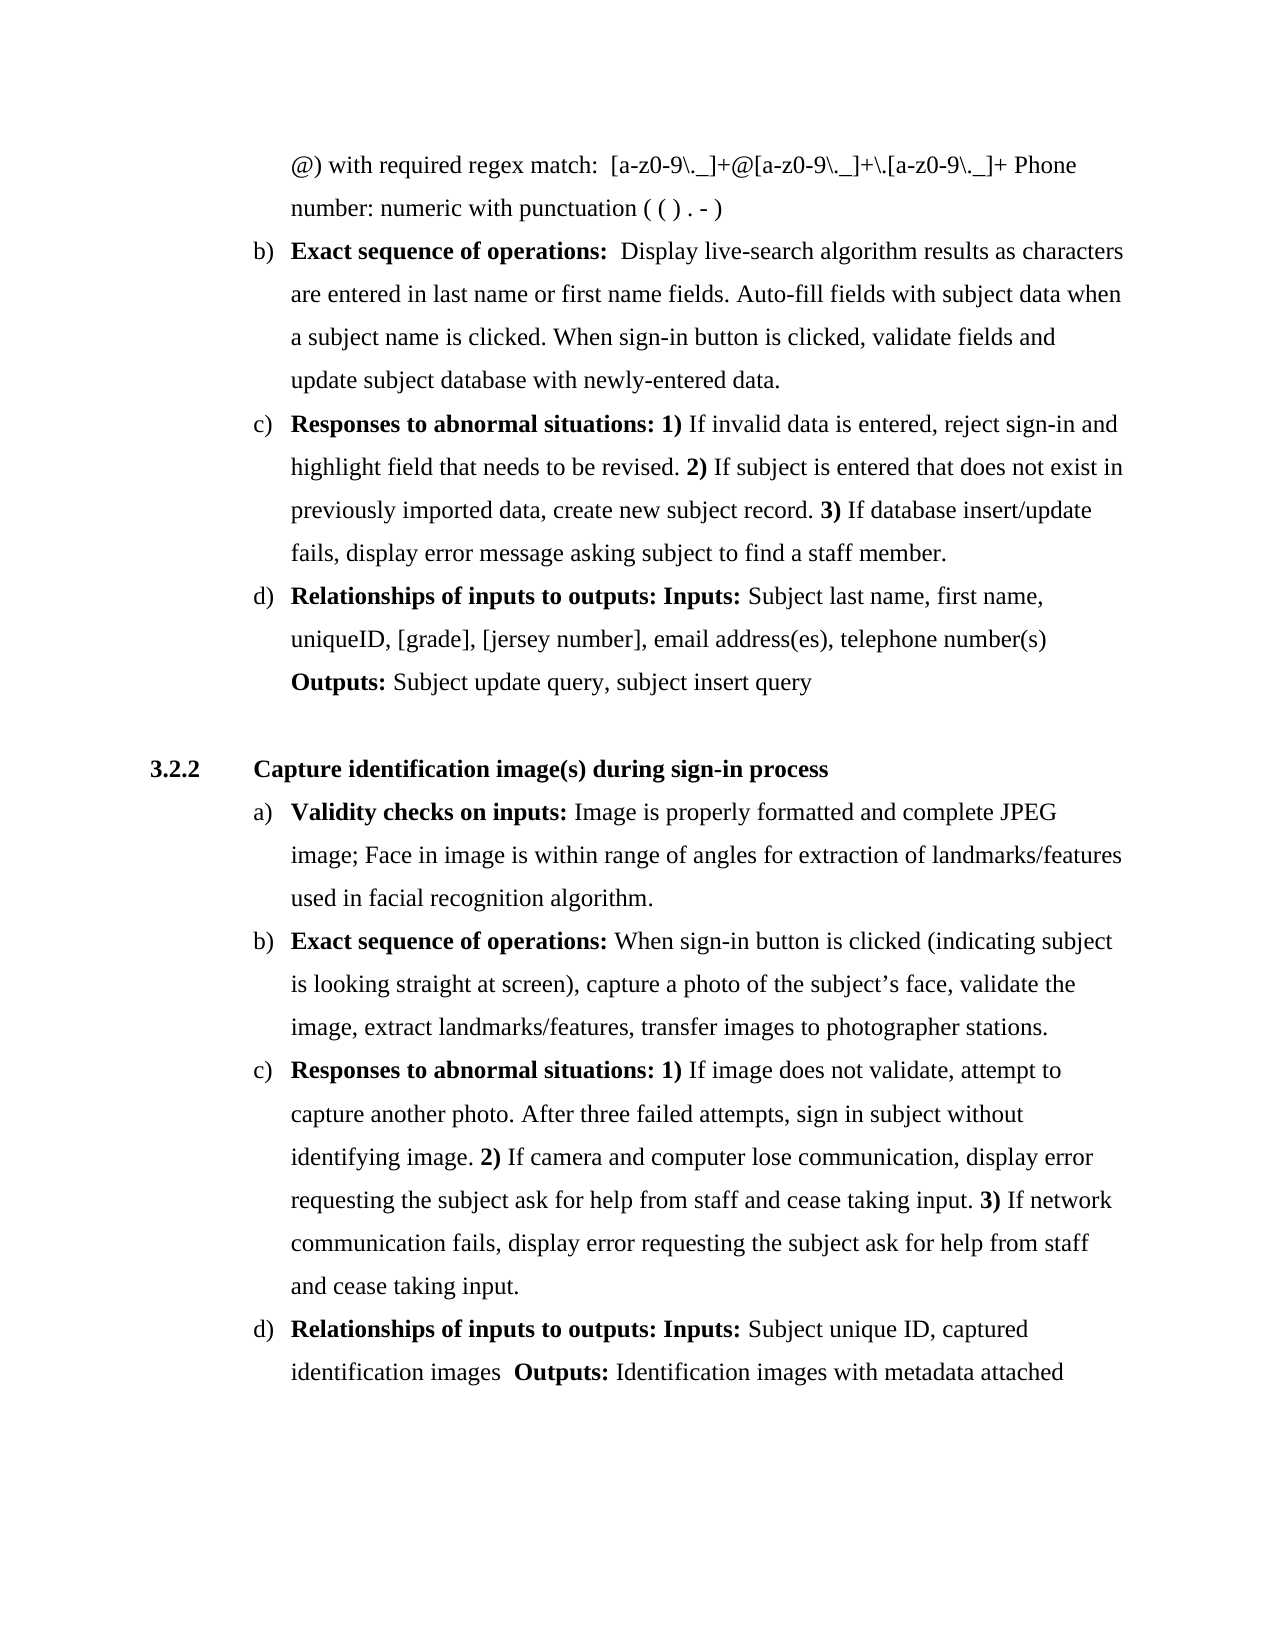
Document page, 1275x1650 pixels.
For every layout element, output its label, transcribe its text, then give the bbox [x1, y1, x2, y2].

list Relationships of inputs to outputs: Inputs: Subject unique ID, captured identification images Outputs: Identification images with metadata attached [253, 1314, 1125, 1386]
text 3.2.2 Capture identification image(s) during sign-in process [150, 754, 1125, 782]
list Exact sequence of operations: When sign-in button is clicked (indicating subject is looking straight at screen), capture a photo of the subject’s face, validate the image, extract landmarks/features, transfer images to photographer stations. [253, 926, 1125, 1041]
list @) with required regex match: [a-z0-9\._]+@[a-z0-9\._]+\.[a-z0-9\._]+ Phone number: numeric with punctuation ( ( ) . - ) [253, 150, 1125, 222]
list Exact sequence of operations: Display live-search algorithm results as characters are entered in last name or first name fields. Auto-fill fields with subject data when a subject name is clicked. When sign-in button is clicked, validate fields and update subject database with newly-entered data. [253, 236, 1125, 394]
list Responses to abnormal situations: 1) If image does not validate, attempt to capture another photo. After three failed attempts, sign in subject without identifying image. 2) If camera and computer lose communication, display error requesting the subject ask for help from staff and cease taking input. 3) If network communication fails, display error requesting the subject ask for help from staff and cease taking input. [253, 1056, 1125, 1300]
list Relationships of inputs to outputs: Inputs: Subject last name, first name, uniqueID, [grade], [jersey number], email address(es), telephone number(s) Outputs: Subject update query, subject insert query [253, 581, 1125, 696]
list Responses to abnormal situations: 1) If invalid data is entered, reject sign-in and highlight field that needs to be revised. 2) If subject is entered that does not exist in previously imported data, create new subject record. 3) If database insert/update fails, display error message asking subject to find a staff member. [253, 409, 1125, 567]
list Validity checks on inputs: Image is properly formatted and complete JPEG image; Face in image is within range of angles for extraction of landmarks/features used in facial recognition algorithm. [253, 797, 1125, 912]
